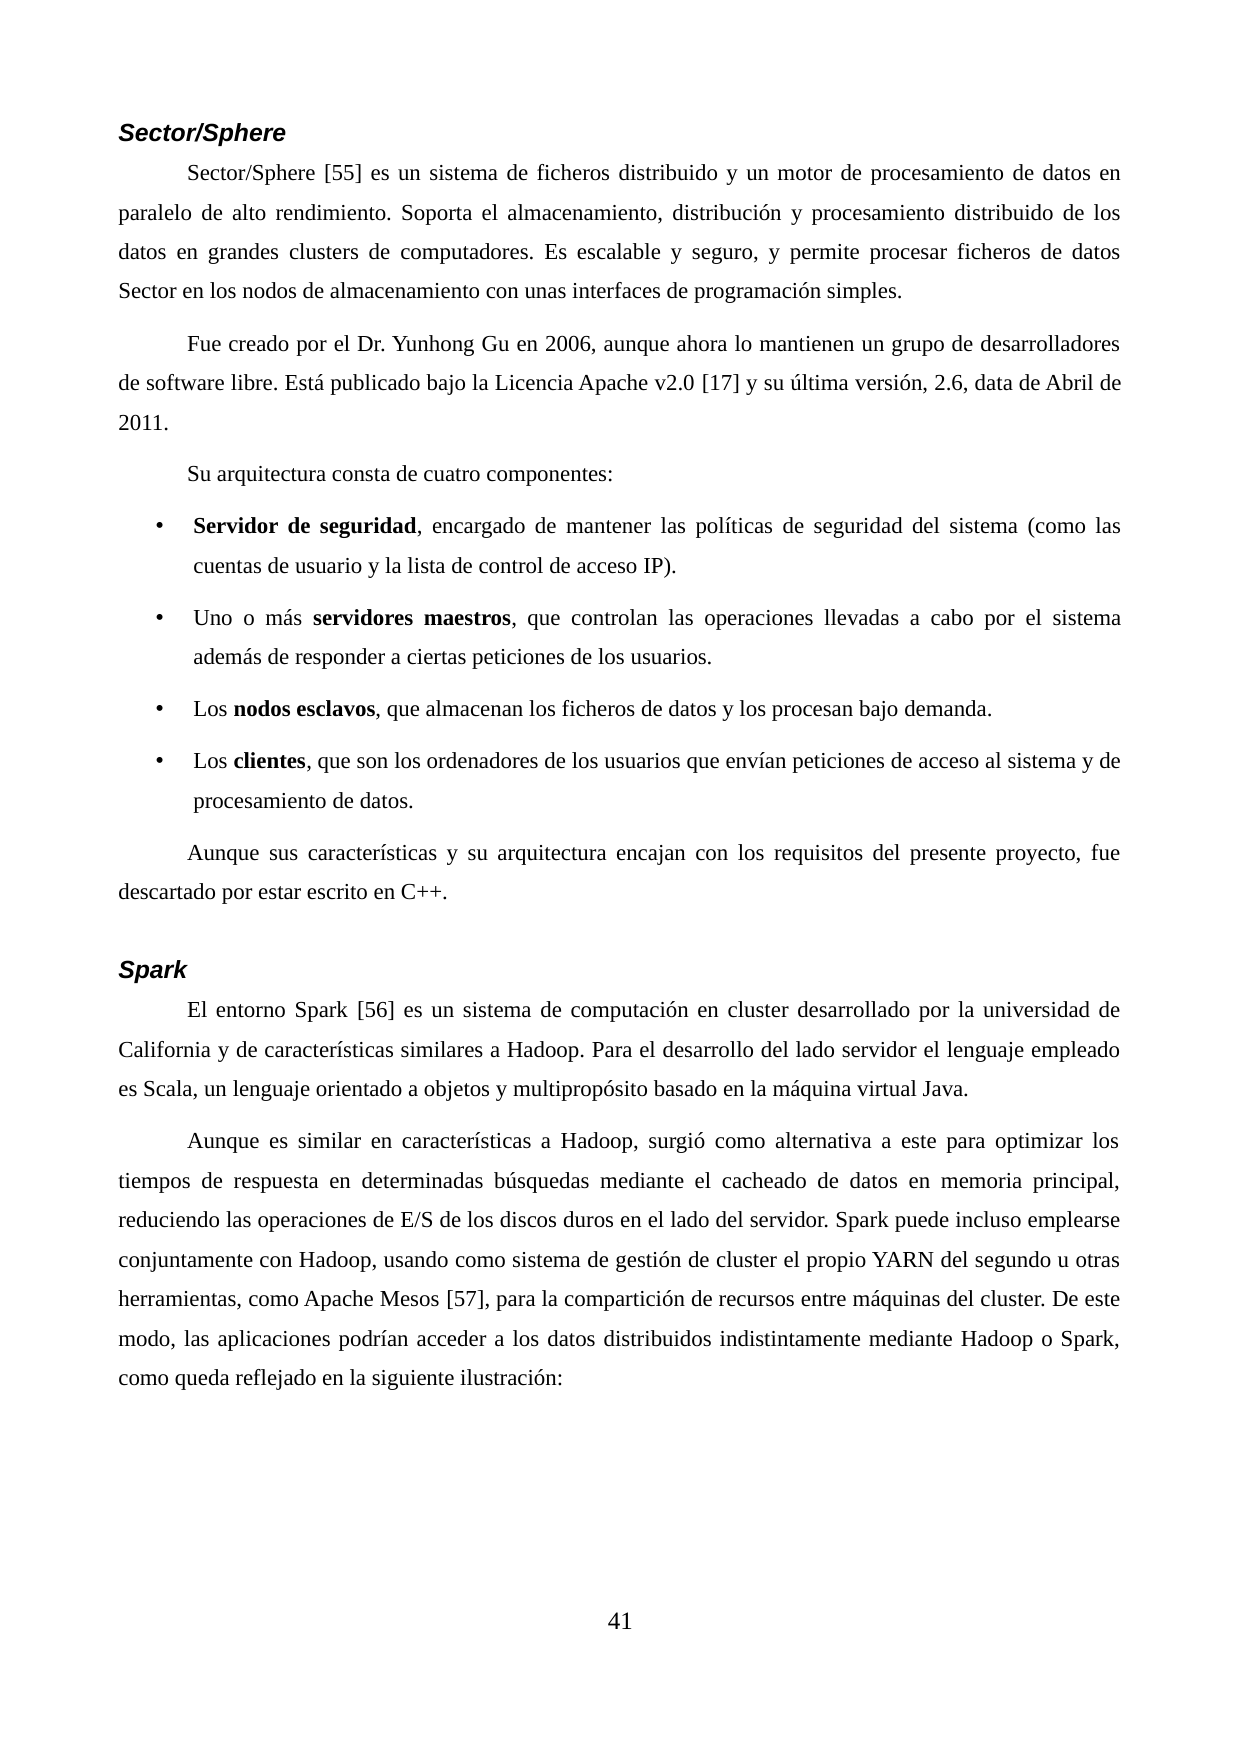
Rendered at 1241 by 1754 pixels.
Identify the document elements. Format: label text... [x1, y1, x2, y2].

text Aunque sus características y su arquitectura encajan con los requisitos del presente proyecto, fue descartado por estar escrito en C++. [118, 839, 1122, 905]
text Su arquitectura consta de cuatro componentes: [118, 461, 1122, 487]
text El entorno Spark [56] es un sistema de computación en cluster desarrollado por la universidad de California y de características similares a Hadoop. Para el desarrollo del lado servidor el lenguaje empleado es Scala, un lenguaje orientado a objetos y multipropósito basado en la máquina virtual Java. [118, 996, 1122, 1102]
text Sector/Sphere [55] es un sistema de ficheros distribuido y un motor de procesamiento de datos en paralelo de alto rendimiento. Soporta el almacenamiento, distribución y procesamiento distribuido de los datos en grandes clusters de computadores. Es escalable y seguro, y permite procesar ficheros de datos Sector en los nodos de almacenamiento con unas interfaces de programación simples. [118, 159, 1122, 304]
subtitle Sector/Sphere [118, 118, 1122, 147]
text Aunque es similar en características a Hadoop, surgió como alternativa a este para optimizar los tiempos de respuesta en determinadas búsquedas mediante el cacheado de datos en memoria principal, reduciendo las operaciones de E/S de los discos duros en el lado del servidor. Spark puede incluso emplearse conjuntamente con Hadoop, usando como sistema de gestión de cluster el propio YARN del segundo u otras herramientas, como Apache Mesos [57], para la compartición de recursos entre máquinas del cluster. De este modo, las aplicaciones podrían acceder a los datos distribuidos indistintamente mediante Hadoop o Spark, como queda reflejado en la siguiente ilustración: [118, 1127, 1122, 1391]
list Uno o más servidores maestros, que controlan las operaciones llevadas a cabo por el sistema además de responder a ciertas peticiones de los usuarios. [156, 604, 1122, 670]
text Fue creado por el Dr. Yunhong Gu en 2006, aunque ahora lo mantienen un grupo de desarrolladores de software libre. Está publicado bajo la Licencia Apache v2.0 [17] y su última versión, 2.6, data de Abril de 2011. [118, 329, 1122, 435]
subtitle Spark [118, 955, 1122, 984]
list Servidor de seguridad, encargado de mantener las políticas de seguridad del sistema (como las cuentas de usuario y la lista de control de acceso IP). [156, 512, 1122, 578]
list Los clientes, que son los ordenadores de los usuarios que envían peticiones de acceso al sistema y de procesamiento de datos. [156, 747, 1122, 813]
list Los nodos esclavos, que almacenan los ficheros de datos y los procesan bajo demanda. [156, 695, 1122, 722]
